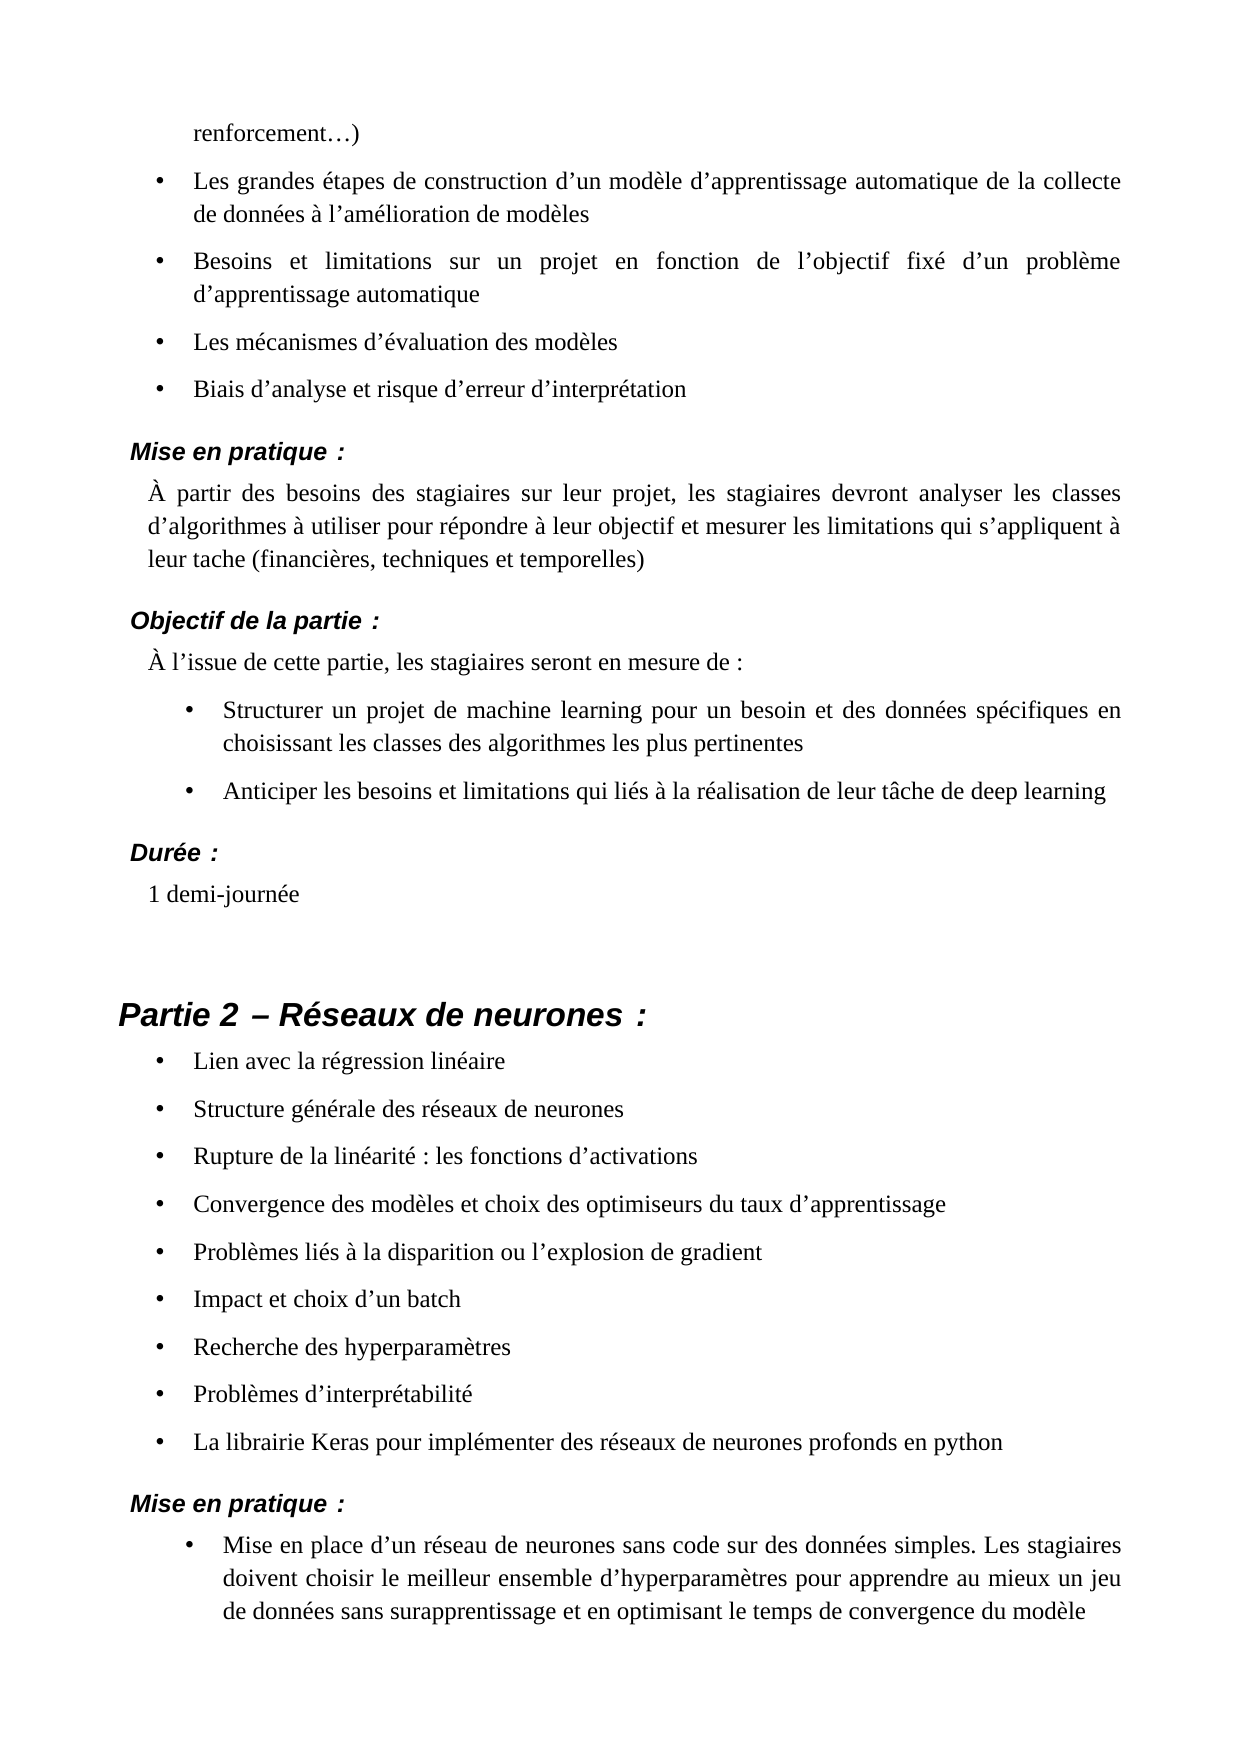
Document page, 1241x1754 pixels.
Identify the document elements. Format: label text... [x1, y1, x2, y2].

list Mise en place d’un réseau de neurones sans code sur des données simples. Les stagiaires doivent choisir le meilleur ensemble d’hyperparamètres pour apprendre au mieux un jeu de données sans surapprentissage et en optimisant le temps de convergence du modèle [185, 1530, 1122, 1625]
list Recherche des hyperparamètres [156, 1332, 1122, 1361]
list Structure générale des réseaux de neurones [156, 1094, 1122, 1122]
list Les grandes étapes de construction d’un modèle d’apprentissage automatique de la collecte de données à l’amélioration de modèles [156, 166, 1122, 227]
list Problèmes d’interprétabilité [156, 1379, 1122, 1408]
subtitle Durée : [130, 838, 1110, 867]
text À l’issue de cette partie, les stagiaires seront en mesure de : [148, 647, 1122, 676]
text 1 demi-journée [148, 879, 1122, 908]
list Anticiper les besoins et limitations qui liés à la réalisation de leur tâche de deep learning [185, 776, 1122, 804]
list Rupture de la linéarité : les fonctions d’activations [156, 1141, 1122, 1170]
list Convergence des modèles et choix des optimiseurs du taux d’apprentissage [156, 1189, 1122, 1218]
list Lien avec la régression linéaire [156, 1046, 1122, 1075]
subtitle Mise en pratique : [130, 437, 1110, 466]
list La librairie Keras pour implémenter des réseaux de neurones profonds en python [156, 1427, 1122, 1456]
subtitle Mise en pratique : [130, 1489, 1110, 1518]
list Problèmes liés à la disparition ou l’explosion de gradient [156, 1237, 1122, 1265]
subtitle Partie 2 – Réseaux de neurones : [118, 995, 1122, 1034]
list Structurer un projet de machine learning pour un besoin et des données spécifiques en choisissant les classes des algorithmes les plus pertinentes [185, 695, 1122, 757]
list Impact et choix d’un batch [156, 1284, 1122, 1313]
list Les mécanismes d’évaluation des modèles [156, 327, 1122, 356]
text À partir des besoins des stagiaires sur leur projet, les stagiaires devront analyser les classes d’algorithmes à utiliser pour répondre à leur objectif et mesurer les limitations qui s’appliquent à leur tache (financières, techniques et temporelles) [148, 478, 1122, 573]
subtitle Objectif de la partie : [130, 606, 1110, 635]
list Biais d’analyse et risque d’erreur d’interprétation [156, 374, 1122, 403]
list renforcement…) [156, 118, 1122, 147]
list Besoins et limitations sur un projet en fonction de l’objectif fixé d’un problème d’apprentissage automatique [156, 246, 1122, 308]
